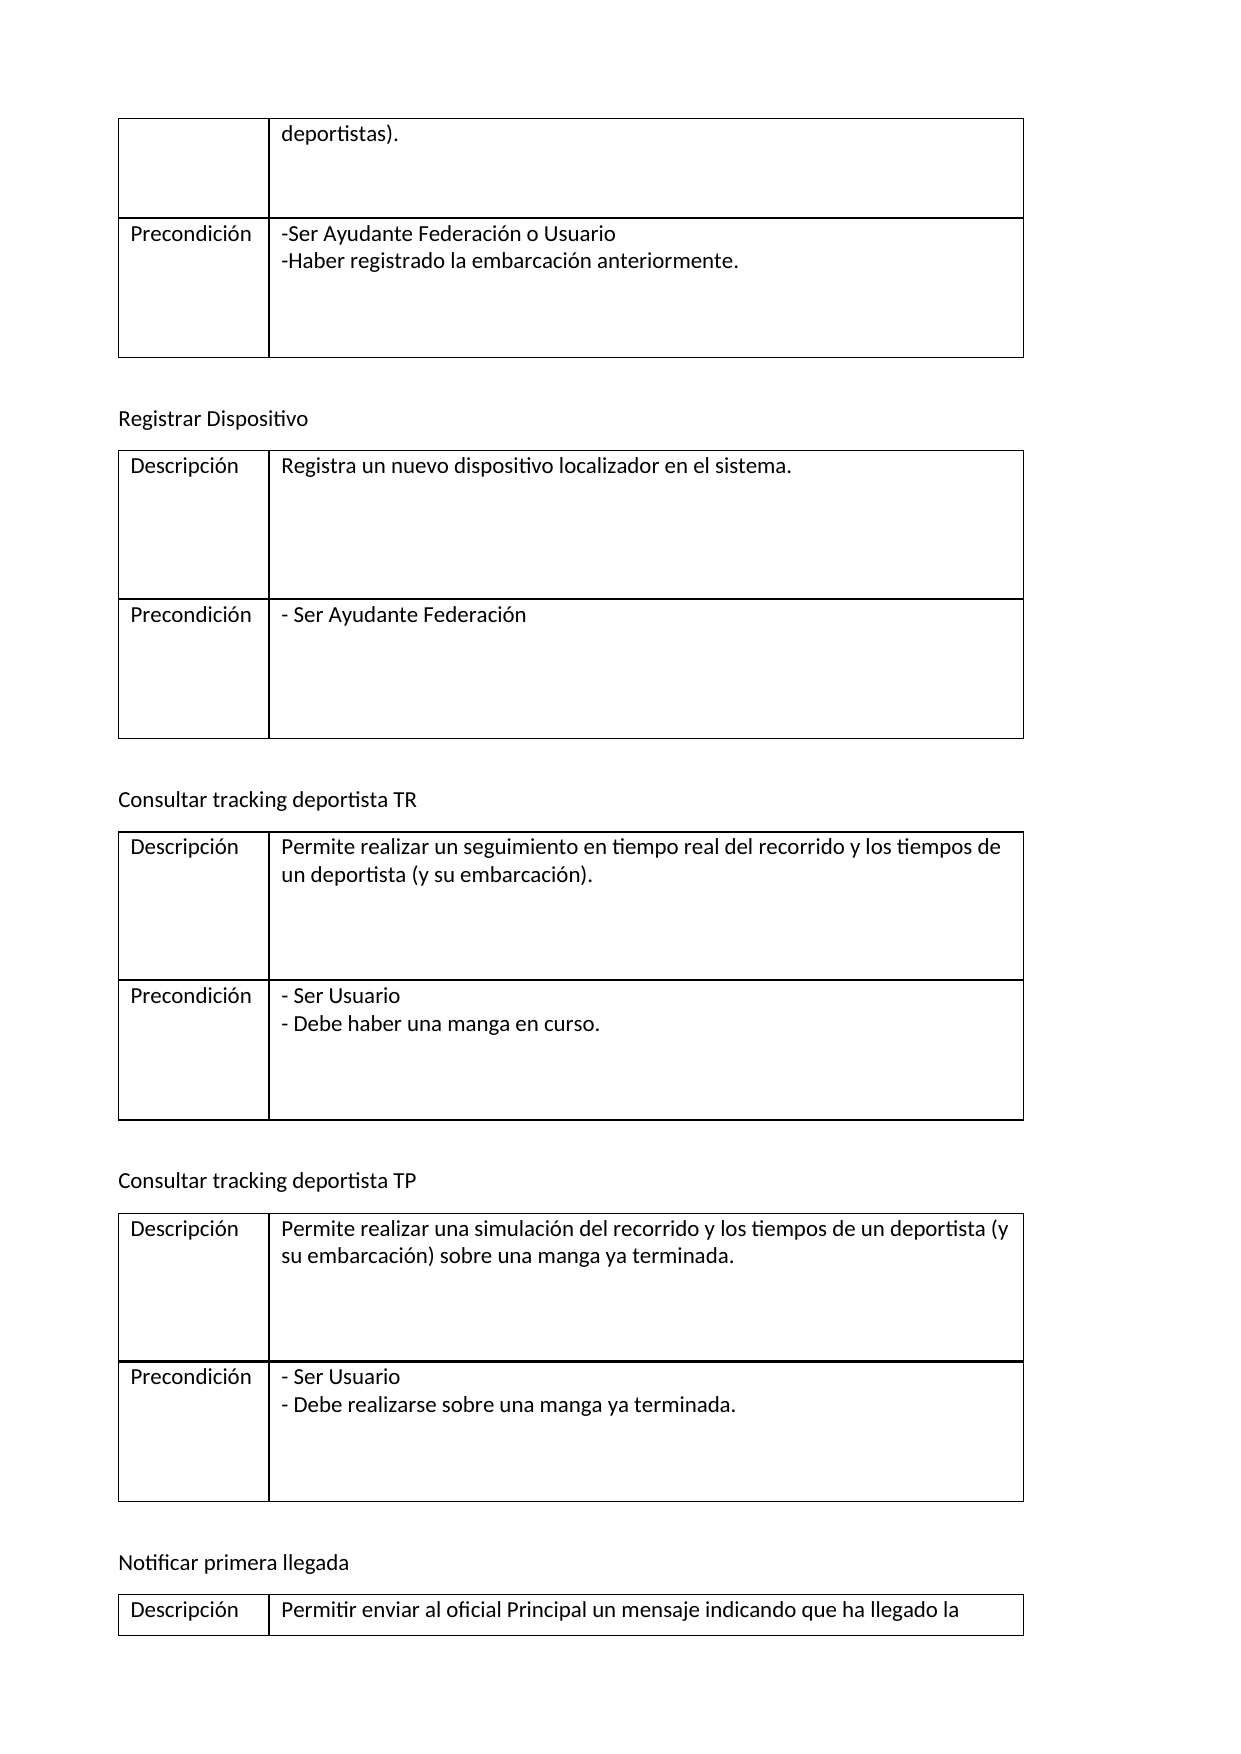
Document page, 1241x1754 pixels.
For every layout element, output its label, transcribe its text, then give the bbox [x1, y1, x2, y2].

table_cell -Ser Ayudante Federación o Usuario -Haber registrado la embarcación anteriormente. [270, 219, 1023, 357]
table_cell - Ser Usuario - Debe realizarse sobre una manga ya terminada. [270, 1363, 1023, 1501]
table_header [119, 119, 268, 217]
table_header Registra un nuevo dispositivo localizador en el sistema. [270, 451, 1023, 598]
table_cell - Ser Usuario - Debe haber una manga en curso. [270, 981, 1023, 1119]
table_header Permitir enviar al oficial Principal un mensaje indicando que ha llegado la [270, 1595, 1023, 1635]
text Consultar tracking deportista TP [118, 1167, 1122, 1194]
table_header Descripción [119, 451, 268, 598]
table_header Permite realizar un seguimiento en tiempo real del recorrido y los tiempos de un deportista (y su embarcación). [270, 833, 1023, 979]
table_cell - Ser Ayudante Federación [270, 600, 1023, 738]
table_header Permite realizar una simulación del recorrido y los tiempos de un deportista (y su embarcación) sobre una manga ya terminada. [270, 1214, 1023, 1360]
table_header deportistas). [270, 119, 1023, 217]
table_cell Precondición [119, 600, 268, 738]
table_header Descripción [119, 1214, 268, 1360]
text Registrar Dispositivo [118, 404, 1122, 432]
table_header Descripción [119, 833, 268, 979]
table_header Descripción [119, 1595, 268, 1635]
table_cell Precondición [119, 1363, 268, 1501]
text Notificar primera llegada [118, 1548, 1122, 1576]
table_cell Precondición [119, 981, 268, 1119]
text Consultar tracking deportista TR [118, 785, 1122, 813]
table_cell Precondición [119, 219, 268, 357]
